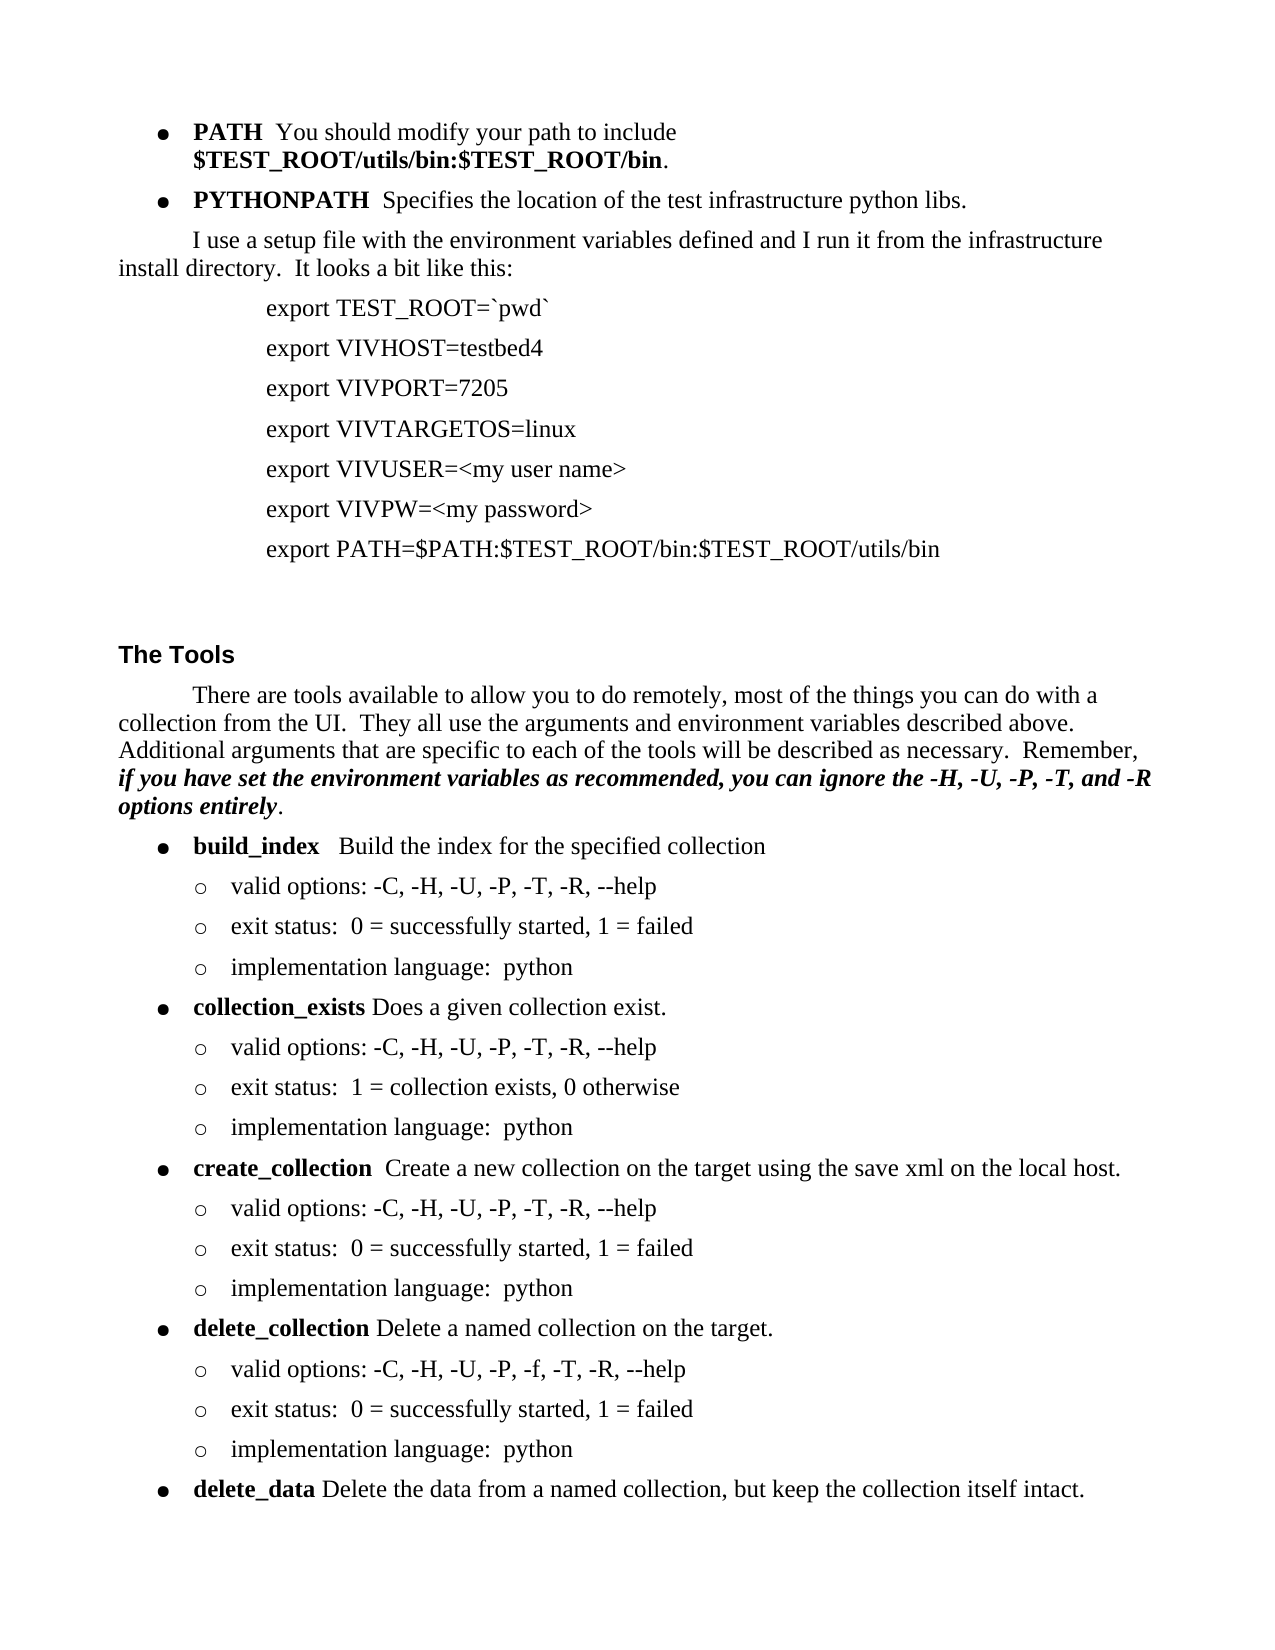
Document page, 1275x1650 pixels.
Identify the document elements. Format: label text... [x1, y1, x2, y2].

list valid options: -C, -H, -U, -P, -f, -T, -R, --help [193, 1355, 1157, 1382]
text export TEST_ROOT=`pwd` [266, 294, 1157, 322]
text export VIVTARGETOS=linux [266, 415, 1157, 442]
list valid options: -C, -H, -U, -P, -T, -R, --help [193, 1194, 1157, 1222]
text export PATH=$PATH:$TEST_ROOT/bin:$TEST_ROOT/utils/bin [266, 535, 1157, 563]
subtitle The Tools [118, 641, 1157, 668]
list valid options: -C, -H, -U, -P, -T, -R, --help [193, 872, 1157, 900]
text export VIVPORT=7205 [266, 374, 1157, 402]
list implementation language: python [193, 953, 1157, 980]
list create_collection Create a new collection on the target using the save xml on the local host. [156, 1154, 1157, 1181]
list PATH You should modify your path to include $TEST_ROOT/utils/bin:$TEST_ROOT/bin. [156, 118, 1157, 173]
text export VIVPW=<my password> [266, 495, 1157, 523]
list exit status: 0 = successfully started, 1 = failed [193, 1395, 1157, 1423]
list implementation language: python [193, 1435, 1157, 1463]
text There are tools available to allow you to do remotely, most of the things you can do with a collection from the UI. They all use the arguments and environment variables described above. Additional arguments that are specific to each of the tools will be described as necessary. Remember, if you have set the environment variables as recommended, you can ignore the -H, -U, -P, -T, and -R options entirely. [118, 681, 1157, 819]
list valid options: -C, -H, -U, -P, -T, -R, --help [193, 1033, 1157, 1061]
list exit status: 0 = successfully started, 1 = failed [193, 1234, 1157, 1262]
list exit status: 1 = collection exists, 0 otherwise [193, 1073, 1157, 1101]
list delete_collection Delete a named collection on the target. [156, 1314, 1157, 1342]
text export VIVHOST=testbed4 [266, 334, 1157, 362]
text I use a setup file with the environment variables defined and I run it from the infrastructure install directory. It looks a bit like this: [118, 226, 1157, 282]
list implementation language: python [193, 1113, 1157, 1141]
list exit status: 0 = successfully started, 1 = failed [193, 912, 1157, 940]
list collection_exists Does a given collection exist. [156, 993, 1157, 1021]
text export VIVUSER=<my user name> [266, 455, 1157, 483]
list build_index Build the index for the specified collection [156, 832, 1157, 860]
list implementation language: python [193, 1274, 1157, 1302]
list delete_data Delete the data from a named collection, but keep the collection itself intact. [156, 1475, 1157, 1503]
list PYTHONPATH Specifies the location of the test infrastructure python libs. [156, 186, 1157, 214]
